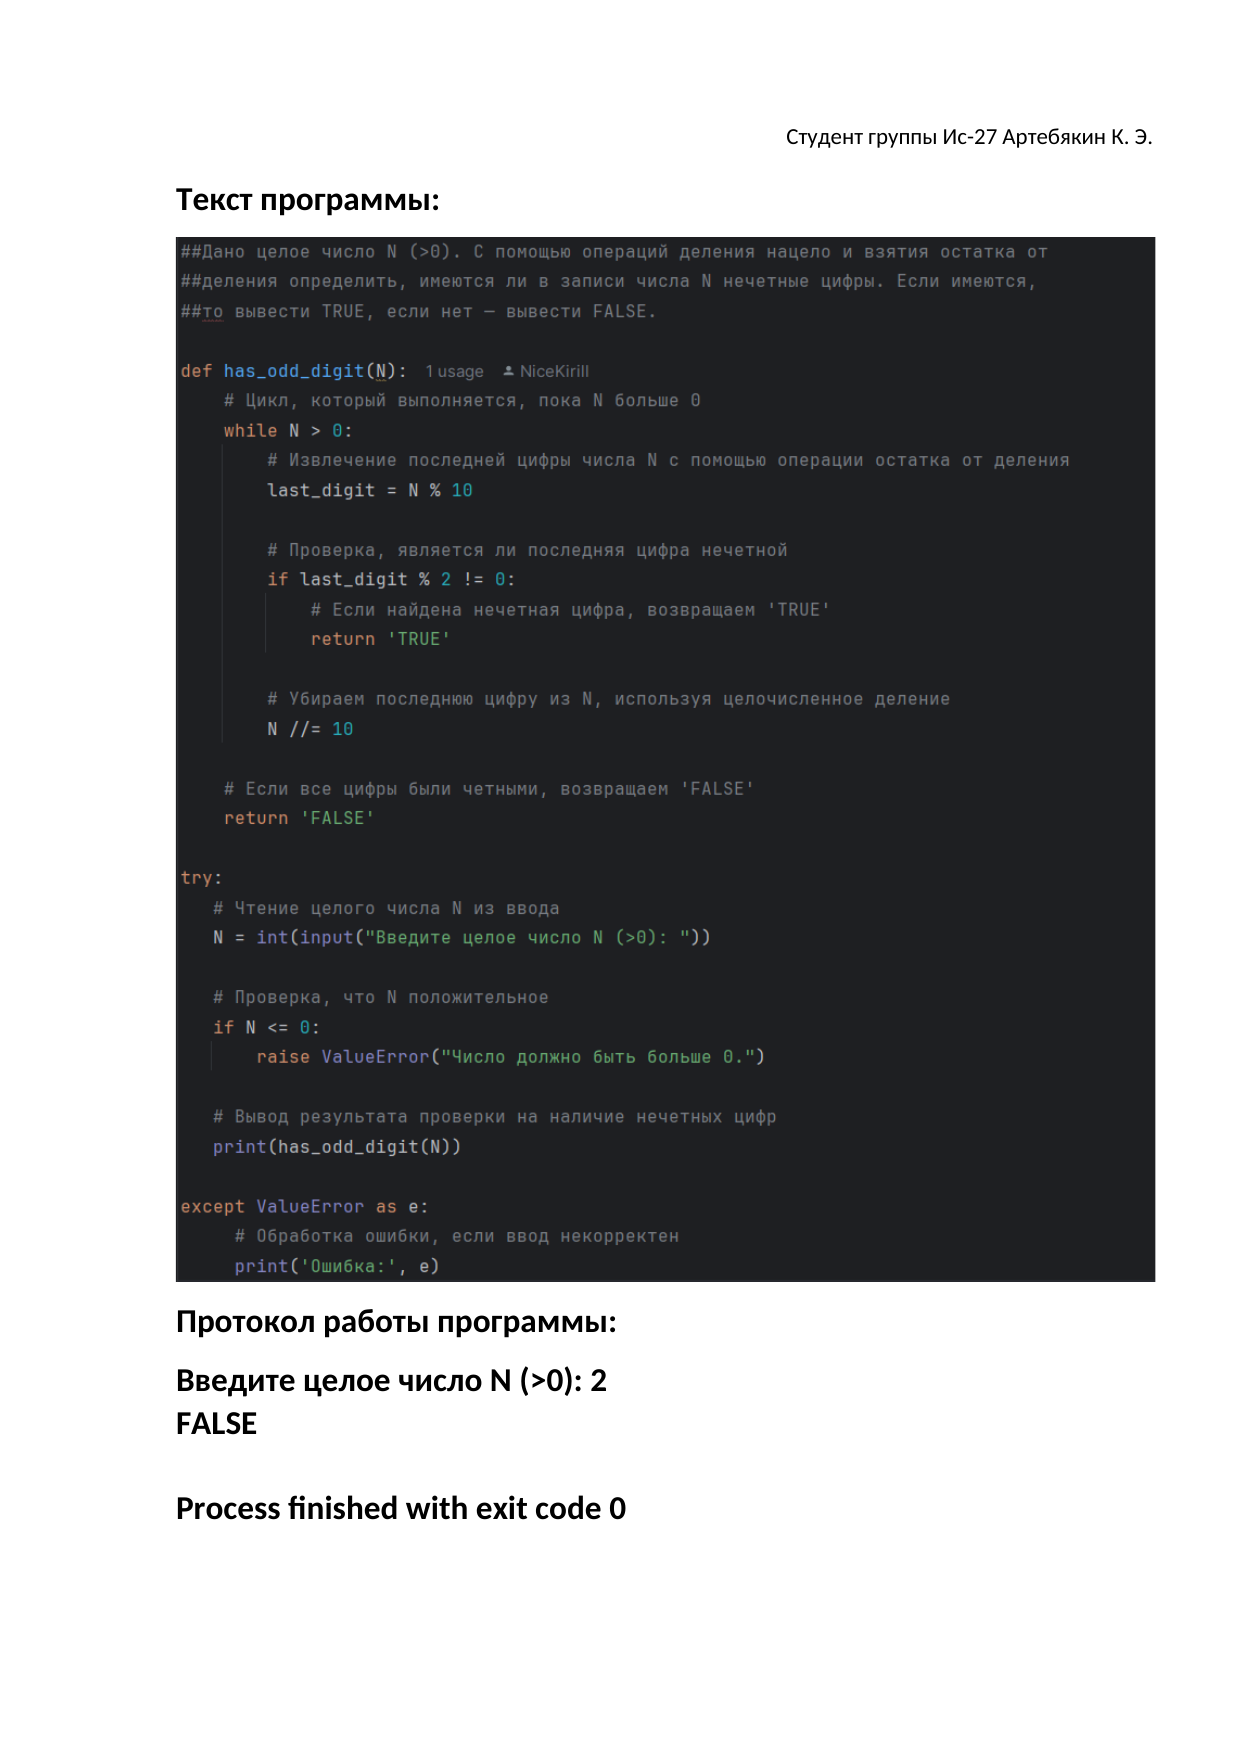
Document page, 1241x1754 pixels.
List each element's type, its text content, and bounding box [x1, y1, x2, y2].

text Process finished with exit code 0 [176, 1487, 1157, 1528]
text Студент группы Ис-27 Артебякин К. Э. [177, 122, 1153, 150]
text Протокол работы программы: [176, 1300, 1157, 1340]
text Введите целое число N (>0): 2 [176, 1359, 1157, 1400]
text Текст программы: [176, 178, 1157, 219]
text FALSE [176, 1402, 1157, 1443]
